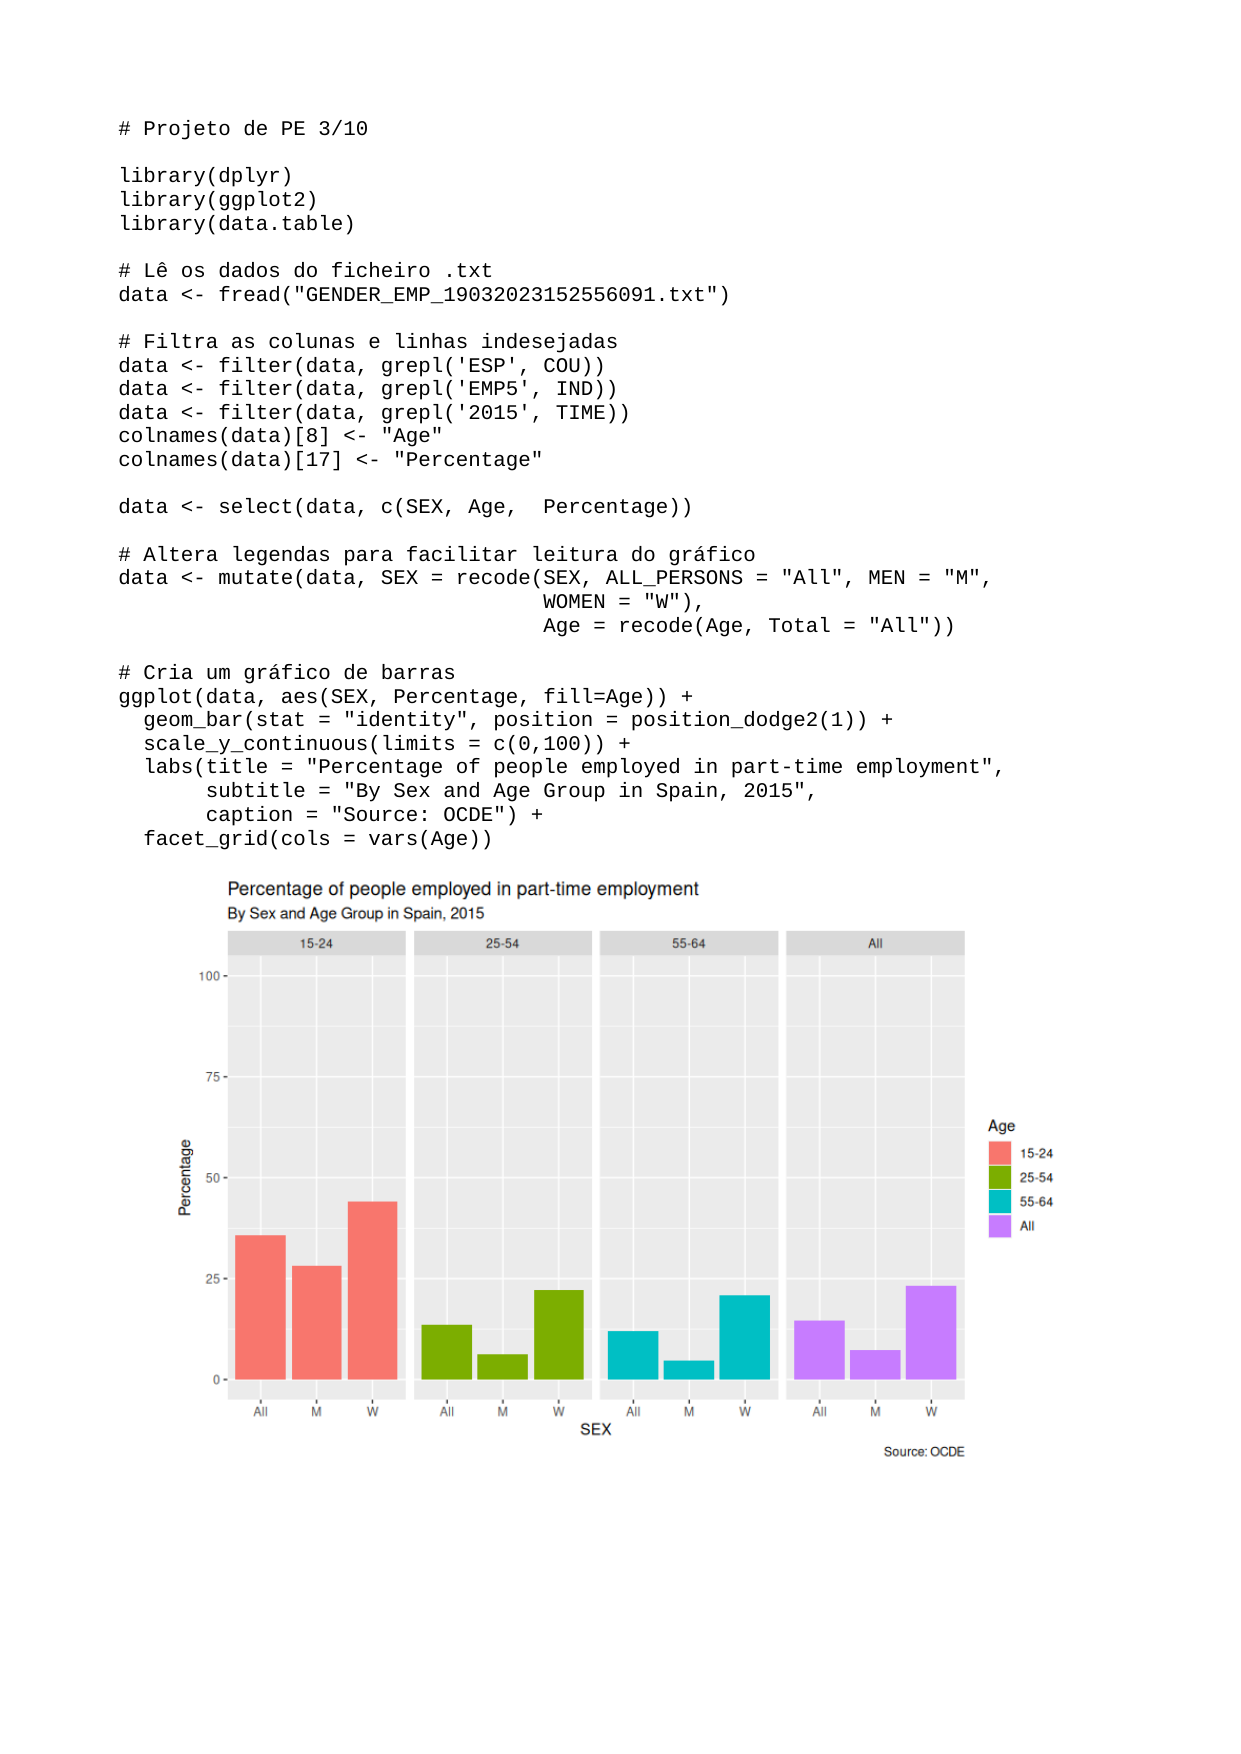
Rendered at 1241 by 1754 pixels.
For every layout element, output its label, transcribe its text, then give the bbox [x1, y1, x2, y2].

text library(ggplot2) [118, 189, 1122, 213]
text caption = "Source: OCDE") + [118, 804, 1122, 827]
text library(data.table) [118, 213, 1122, 236]
text facet_grid(cols = vars(Age)) [118, 827, 1122, 851]
picture [172, 874, 1069, 1467]
text data <- select(data, c(SEX, Age, Percentage)) [118, 496, 1122, 520]
text ggplot(data, aes(SEX, Percentage, fill=Age)) + [118, 686, 1122, 709]
text # Cria um gráfico de barras [118, 662, 1122, 686]
text data <- fread("GENDER_EMP_19032023152556091.txt") [118, 284, 1122, 307]
text library(dplyr) [118, 165, 1122, 189]
text colnames(data)[8] <- "Age" [118, 426, 1122, 449]
text geom_bar(stat = "identity", position = position_dodge2(1)) + [118, 709, 1122, 733]
text scale_y_continuous(limits = c(0,100)) + [118, 733, 1122, 757]
text # Filtra as colunas e linhas indesejadas [118, 331, 1122, 354]
text Age = recode(Age, Total = "All")) [118, 615, 1122, 638]
text # Lê os dados do ficheiro .txt [118, 260, 1122, 284]
text data <- filter(data, grepl('2015', TIME)) [118, 402, 1122, 426]
text # Projeto de PE 3/10 [118, 118, 1122, 142]
text data <- filter(data, grepl('EMP5', IND)) [118, 378, 1122, 402]
text # Altera legendas para facilitar leitura do gráfico [118, 544, 1122, 567]
text data <- filter(data, grepl('ESP', COU)) [118, 354, 1122, 378]
text subtitle = "By Sex and Age Group in Spain, 2015", [118, 780, 1122, 804]
text colnames(data)[17] <- "Percentage" [118, 449, 1122, 473]
text labs(title = "Percentage of people employed in part-time employment", [118, 757, 1122, 780]
text data <- mutate(data, SEX = recode(SEX, ALL_PERSONS = "All", MEN = "M", [118, 567, 1122, 591]
text WOMEN = "W"), [118, 591, 1122, 615]
